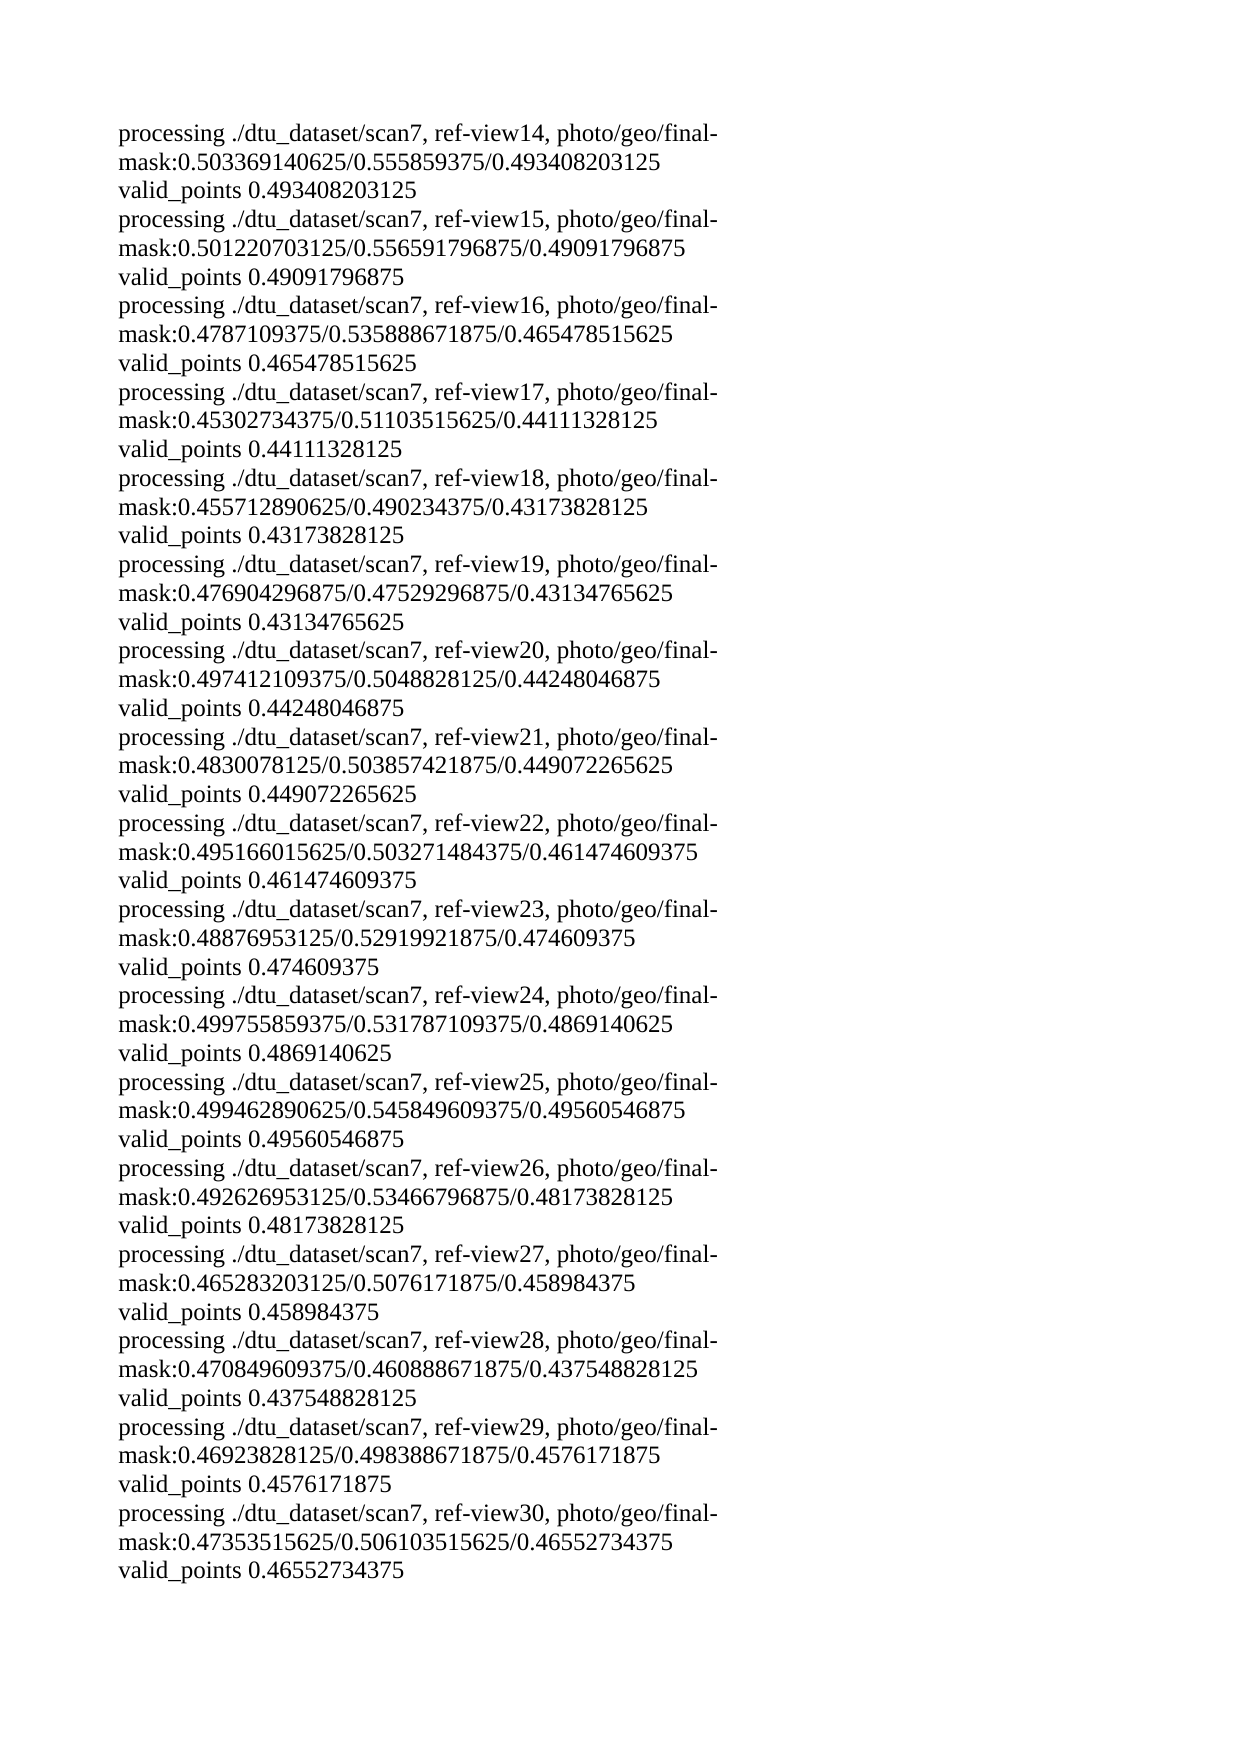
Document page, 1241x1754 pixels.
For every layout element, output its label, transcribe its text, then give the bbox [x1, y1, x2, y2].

text valid_points 0.46552734375 [118, 1556, 1122, 1584]
text processing ./dtu_dataset/scan7, ref-view17, photo/geo/final-mask:0.45302734375/0.51103515625/0.44111328125 [118, 377, 1122, 434]
text processing ./dtu_dataset/scan7, ref-view21, photo/geo/final-mask:0.4830078125/0.503857421875/0.449072265625 [118, 722, 1122, 779]
text valid_points 0.449072265625 [118, 779, 1122, 808]
text processing ./dtu_dataset/scan7, ref-view22, photo/geo/final-mask:0.495166015625/0.503271484375/0.461474609375 [118, 808, 1122, 866]
text processing ./dtu_dataset/scan7, ref-view26, photo/geo/final-mask:0.492626953125/0.53466796875/0.48173828125 [118, 1153, 1122, 1211]
text processing ./dtu_dataset/scan7, ref-view29, photo/geo/final-mask:0.46923828125/0.498388671875/0.4576171875 [118, 1412, 1122, 1469]
text processing ./dtu_dataset/scan7, ref-view16, photo/geo/final-mask:0.4787109375/0.535888671875/0.465478515625 [118, 291, 1122, 348]
text valid_points 0.49560546875 [118, 1124, 1122, 1153]
text valid_points 0.4576171875 [118, 1469, 1122, 1498]
text valid_points 0.48173828125 [118, 1211, 1122, 1239]
text processing ./dtu_dataset/scan7, ref-view20, photo/geo/final-mask:0.497412109375/0.5048828125/0.44248046875 [118, 636, 1122, 693]
text valid_points 0.493408203125 [118, 176, 1122, 204]
text processing ./dtu_dataset/scan7, ref-view27, photo/geo/final-mask:0.465283203125/0.5076171875/0.458984375 [118, 1239, 1122, 1297]
text processing ./dtu_dataset/scan7, ref-view28, photo/geo/final-mask:0.470849609375/0.460888671875/0.437548828125 [118, 1326, 1122, 1383]
text processing ./dtu_dataset/scan7, ref-view18, photo/geo/final-mask:0.455712890625/0.490234375/0.43173828125 [118, 463, 1122, 521]
text valid_points 0.44111328125 [118, 434, 1122, 463]
text valid_points 0.4869140625 [118, 1038, 1122, 1067]
text valid_points 0.474609375 [118, 952, 1122, 981]
text valid_points 0.437548828125 [118, 1383, 1122, 1412]
text valid_points 0.43134765625 [118, 607, 1122, 636]
text valid_points 0.465478515625 [118, 348, 1122, 377]
text processing ./dtu_dataset/scan7, ref-view30, photo/geo/final-mask:0.47353515625/0.506103515625/0.46552734375 [118, 1498, 1122, 1556]
text processing ./dtu_dataset/scan7, ref-view24, photo/geo/final-mask:0.499755859375/0.531787109375/0.4869140625 [118, 981, 1122, 1038]
text processing ./dtu_dataset/scan7, ref-view19, photo/geo/final-mask:0.476904296875/0.47529296875/0.43134765625 [118, 549, 1122, 607]
text valid_points 0.43173828125 [118, 521, 1122, 549]
text processing ./dtu_dataset/scan7, ref-view25, photo/geo/final-mask:0.499462890625/0.545849609375/0.49560546875 [118, 1067, 1122, 1124]
text valid_points 0.461474609375 [118, 866, 1122, 894]
text valid_points 0.458984375 [118, 1297, 1122, 1326]
text processing ./dtu_dataset/scan7, ref-view14, photo/geo/final-mask:0.503369140625/0.555859375/0.493408203125 [118, 118, 1122, 176]
text valid_points 0.44248046875 [118, 693, 1122, 722]
text processing ./dtu_dataset/scan7, ref-view15, photo/geo/final-mask:0.501220703125/0.556591796875/0.49091796875 [118, 204, 1122, 262]
text processing ./dtu_dataset/scan7, ref-view23, photo/geo/final-mask:0.48876953125/0.52919921875/0.474609375 [118, 894, 1122, 952]
text valid_points 0.49091796875 [118, 262, 1122, 291]
